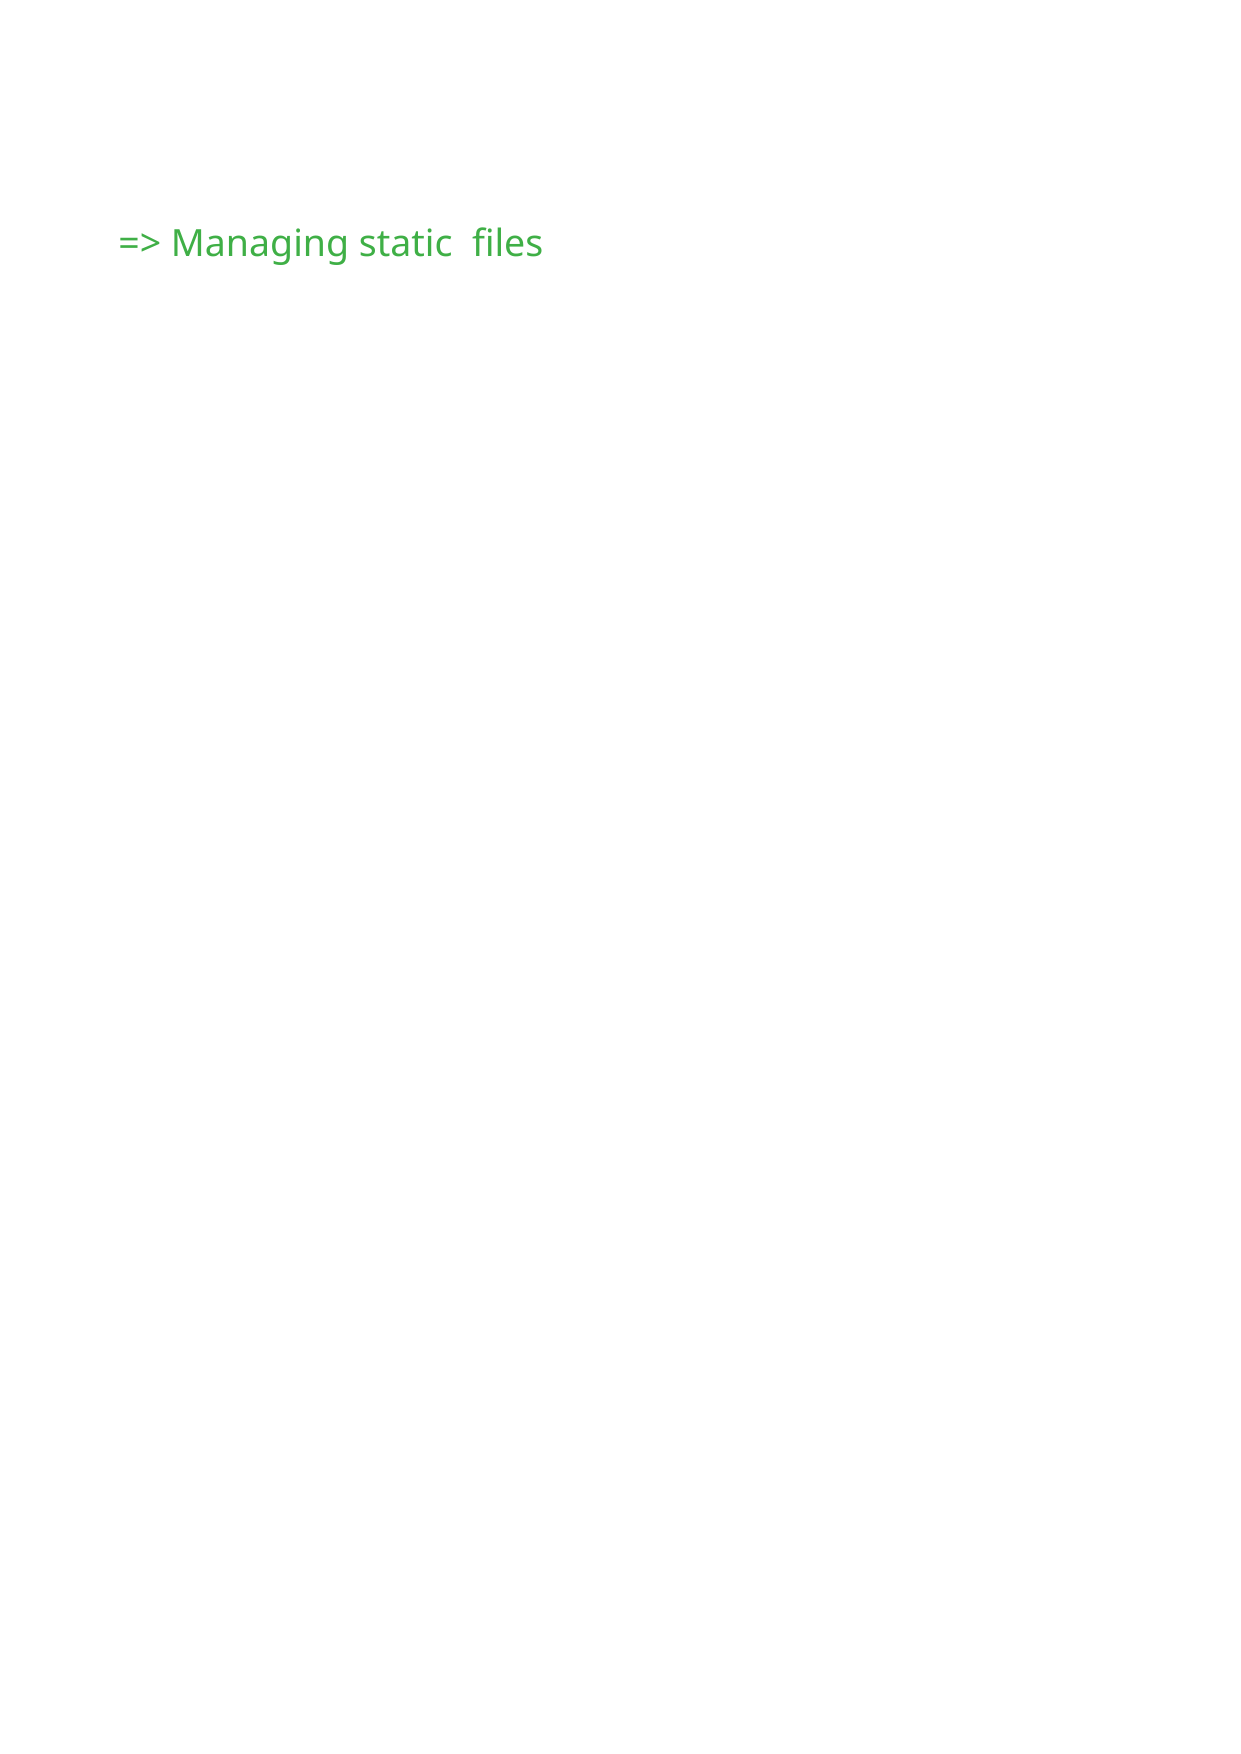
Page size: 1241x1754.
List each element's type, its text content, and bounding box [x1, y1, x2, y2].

text => Managing static files [118, 216, 1091, 267]
